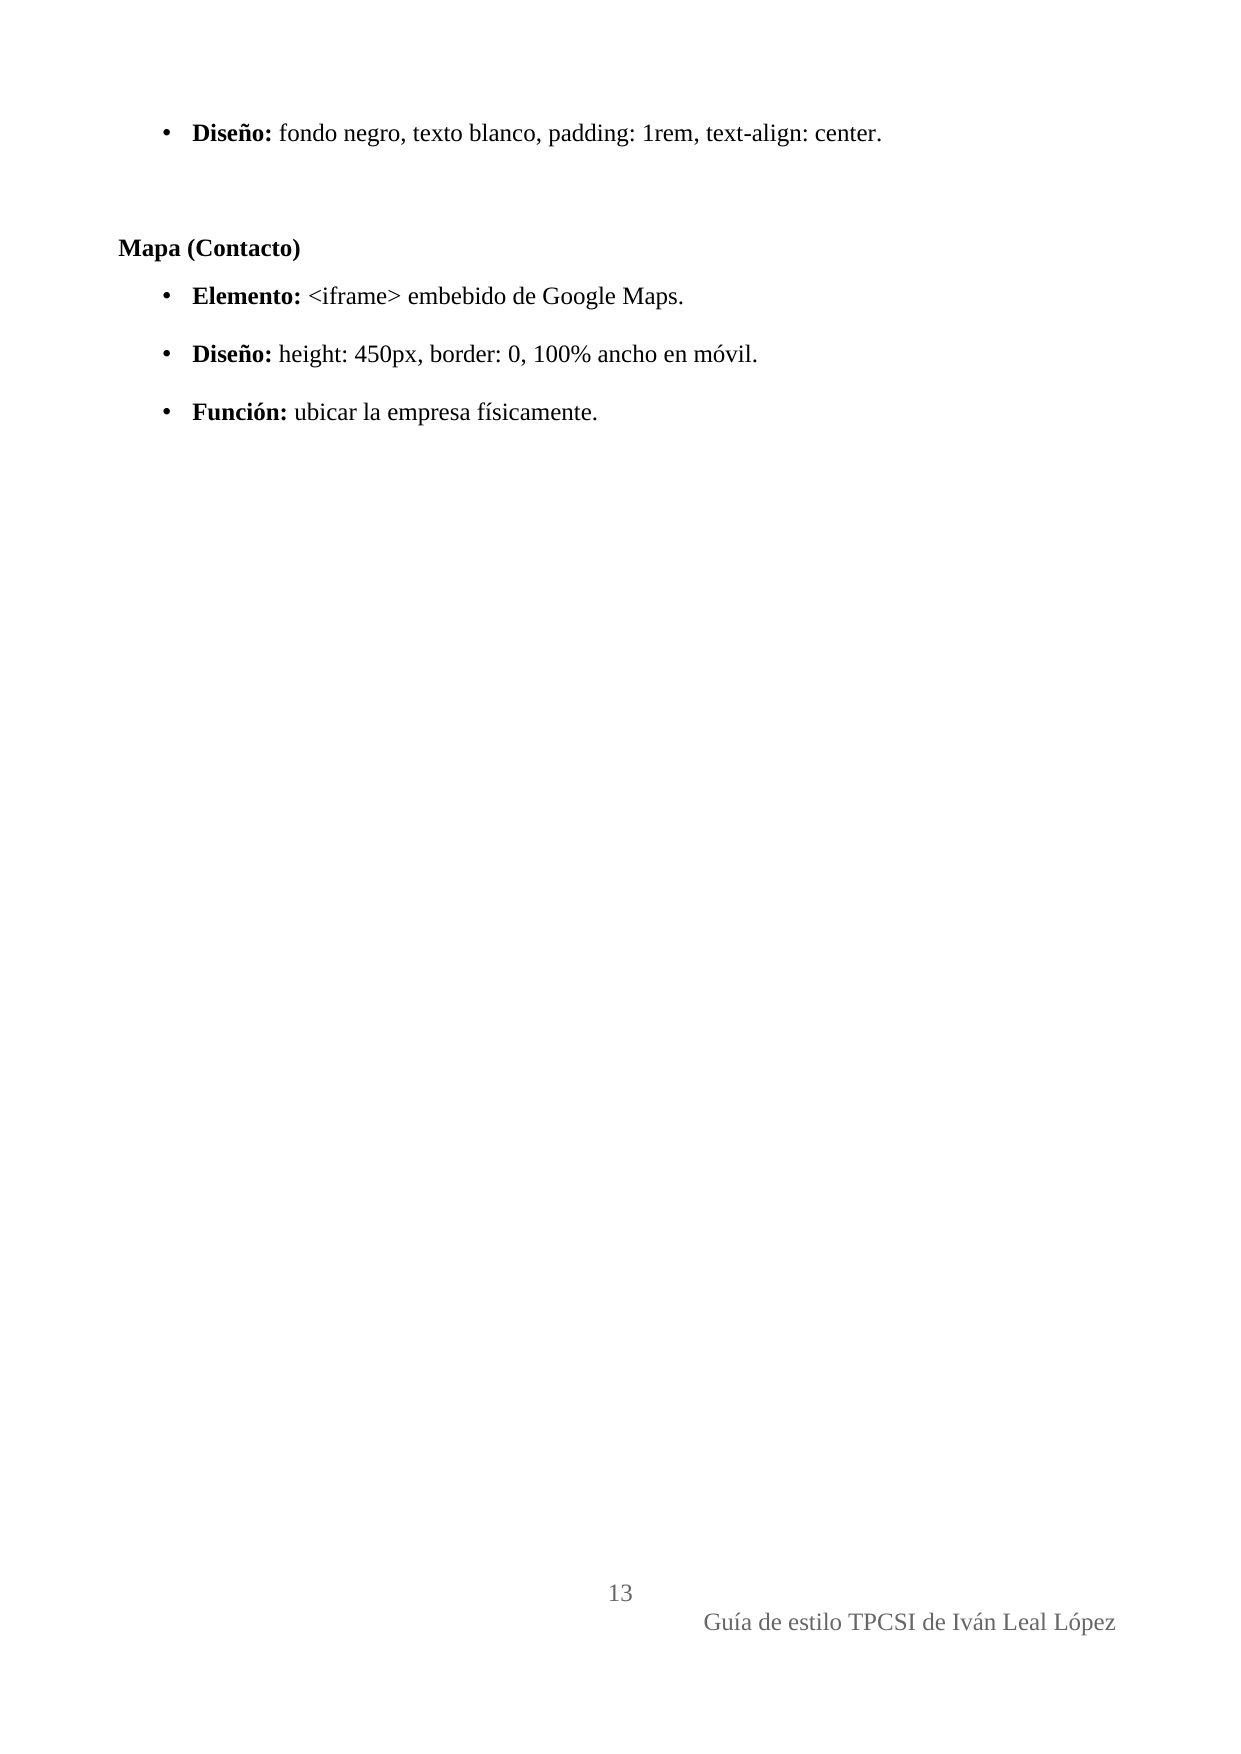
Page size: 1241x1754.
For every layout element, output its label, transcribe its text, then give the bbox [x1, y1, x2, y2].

list Diseño: fondo negro, texto blanco, padding: 1rem, text-align: center. [162, 118, 1122, 147]
text Mapa (Contacto) [118, 233, 1122, 262]
list Diseño: height: 450px, border: 0, 100% ancho en móvil. [162, 339, 1122, 368]
list Elemento: <iframe> embebido de Google Maps. [162, 281, 1122, 310]
list Función: ubicar la empresa físicamente. [162, 397, 1122, 425]
